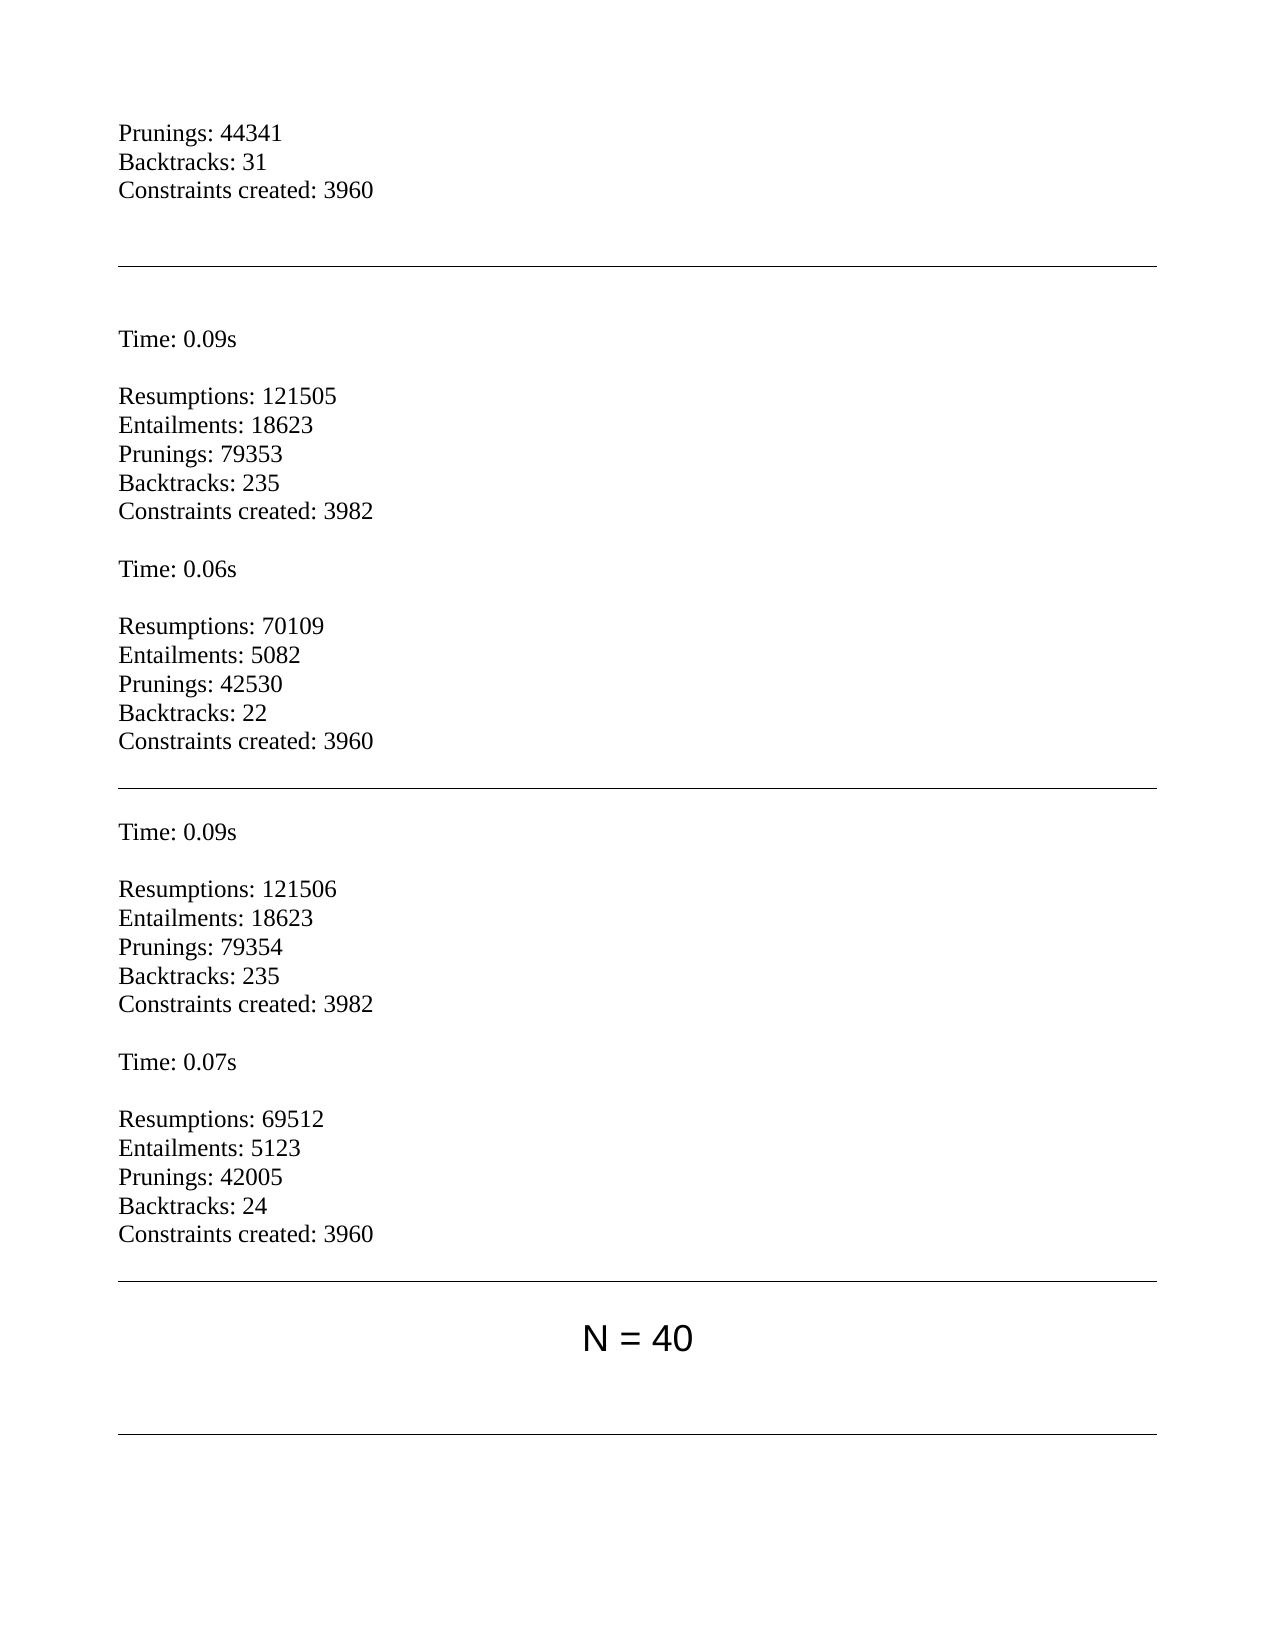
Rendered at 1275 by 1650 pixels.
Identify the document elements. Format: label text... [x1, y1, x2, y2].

text Entailments: 18623 [118, 410, 1157, 439]
text Entailments: 18623 [118, 903, 1157, 932]
text Constraints created: 3982 [118, 496, 1157, 525]
text Backtracks: 235 [118, 468, 1157, 496]
text Prunings: 79354 [118, 932, 1157, 961]
text Entailments: 5082 [118, 640, 1157, 669]
text Backtracks: 22 [118, 698, 1157, 726]
text Constraints created: 3960 [118, 176, 1157, 204]
subtitle N = 40 [118, 1317, 1157, 1360]
text Backtracks: 24 [118, 1191, 1157, 1219]
text Resumptions: 70109 [118, 611, 1157, 640]
text Time: 0.09s [118, 324, 1157, 353]
text Prunings: 42530 [118, 669, 1157, 698]
text Time: 0.07s [118, 1047, 1157, 1076]
text Resumptions: 121506 [118, 874, 1157, 903]
text Resumptions: 121505 [118, 381, 1157, 410]
text Constraints created: 3960 [118, 1219, 1157, 1248]
text Time: 0.06s [118, 554, 1157, 583]
text Prunings: 44341 [118, 118, 1157, 147]
text Resumptions: 69512 [118, 1104, 1157, 1133]
text Time: 0.09s [118, 817, 1157, 846]
text Constraints created: 3982 [118, 989, 1157, 1018]
text Prunings: 79353 [118, 439, 1157, 468]
text Constraints created: 3960 [118, 726, 1157, 755]
text Backtracks: 31 [118, 147, 1157, 176]
text Prunings: 42005 [118, 1162, 1157, 1191]
text Entailments: 5123 [118, 1133, 1157, 1162]
text Backtracks: 235 [118, 961, 1157, 989]
